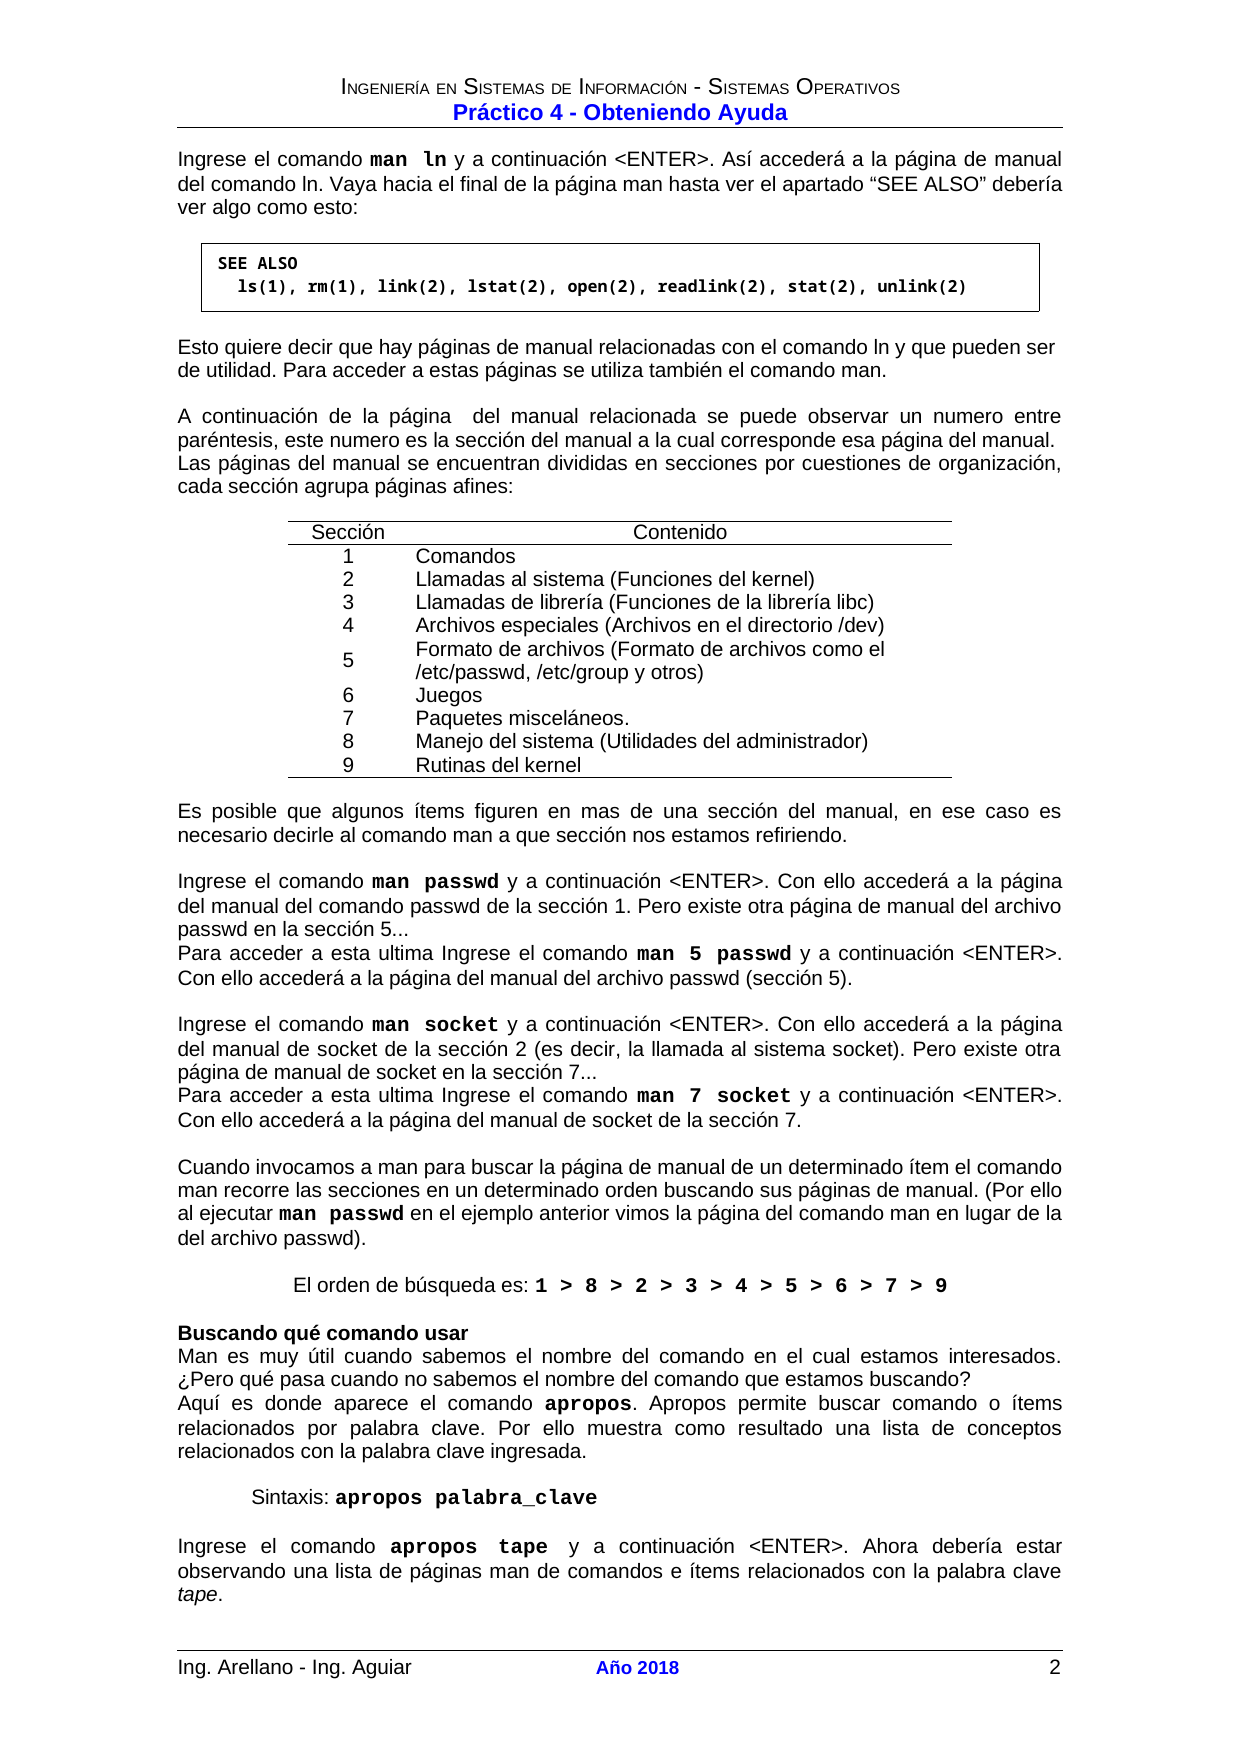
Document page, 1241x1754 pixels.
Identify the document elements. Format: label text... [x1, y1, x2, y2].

table_cell Comandos [408, 545, 952, 568]
table_cell 6 [288, 684, 408, 707]
table_cell 5 [288, 637, 408, 684]
text Es posible que algunos ítems figuren en mas de una sección del manual, en ese caso es necesario decirle al comando man a que sección nos estamos refiriendo. [177, 800, 1063, 846]
table_cell Llamadas al sistema (Funciones del kernel) [408, 568, 952, 591]
text ls(1), rm(1), link(2), lstat(2), open(2), readlink(2), stat(2), unlink(2) [217, 274, 1023, 297]
table_cell Juegos [408, 684, 952, 707]
text Ingrese el comando man passwd y a continuación <ENTER>. Con ello accederá a la página del manual del comando passwd de la sección 1. Pero existe otra página de manual del archivo passwd en la sección 5... [177, 870, 1063, 941]
table_cell 4 [288, 614, 408, 637]
table_header Contenido [408, 522, 952, 544]
text Para acceder a esta ultima Ingrese el comando man 5 passwd y a continuación <ENTER>. Con ello accederá a la página del manual del archivo passwd (sección 5). [177, 941, 1063, 989]
table_cell 2 [288, 568, 408, 591]
text Ingrese el comando apropos tape y a continuación <ENTER>. Ahora debería estar observando una lista de páginas man de comandos e ítems relacionados con la palabra clave tape. [177, 1534, 1063, 1606]
table_cell Manejo del sistema (Utilidades del administrador) [408, 730, 952, 753]
text Ingrese el comando man ln y a continuación <ENTER>. Así accederá a la página de manual del comando ln. Vaya hacia el final de la página man hasta ver el apartado “SEE ALSO” debería ver algo como esto: [177, 148, 1063, 219]
text A continuación de la página del manual relacionada se puede observar un numero entre paréntesis, este numero es la sección del manual a la cual corresponde esa página del manual. [177, 405, 1063, 451]
table_cell 1 [288, 545, 408, 568]
text Buscando qué comando usar [177, 1322, 1063, 1345]
text Las páginas del manual se encuentran divididas en secciones por cuestiones de organización, cada sección agrupa páginas afines: [177, 451, 1063, 498]
table_cell 3 [288, 591, 408, 614]
text Esto quiere decir que hay páginas de manual relacionadas con el comando ln y que pueden ser de utilidad. Para acceder a estas páginas se utiliza también el comando man. [177, 335, 1063, 382]
table_cell Rutinas del kernel [408, 754, 952, 777]
table_cell 7 [288, 707, 408, 730]
table_cell 8 [288, 730, 408, 753]
text Cuando invocamos a man para buscar la página de manual de un determinado ítem el comando man recorre las secciones en un determinado orden buscando sus páginas de manual. (Por ello al ejecutar man passwd en el ejemplo anterior vimos la página del comando man en lugar de la del archivo passwd). [177, 1156, 1063, 1250]
text Ingrese el comando man socket y a continuación <ENTER>. Con ello accederá a la página del manual de socket de la sección 2 (es decir, la llamada al sistema socket). Pero existe otra página de manual de socket en la sección 7... [177, 1013, 1063, 1084]
table_cell Llamadas de librería (Funciones de la librería libc) [408, 591, 952, 614]
table_cell 9 [288, 754, 408, 777]
text SEE ALSO [217, 251, 1023, 274]
text Aquí es donde aparece el comando apropos. Apropos permite buscar comando o ítems relacionados por palabra clave. Por ello muestra como resultado una lista de conceptos relacionados con la palabra clave ingresada. [177, 1391, 1063, 1463]
text Man es muy útil cuando sabemos el nombre del comando en el cual estamos interesados. ¿Pero qué pasa cuando no sabemos el nombre del comando que estamos buscando? [177, 1345, 1063, 1391]
text Sintaxis: apropos palabra_clave [177, 1486, 1063, 1511]
text Para acceder a esta ultima Ingrese el comando man 7 socket y a continuación <ENTER>. Con ello accederá a la página del manual de socket de la sección 7. [177, 1084, 1063, 1132]
table_cell Formato de archivos (Formato de archivos como el /etc/passwd, /etc/group y otros) [408, 637, 952, 684]
table_header Sección [288, 522, 408, 544]
table_cell Paquetes misceláneos. [408, 707, 952, 730]
text El orden de búsqueda es: 1 > 8 > 2 > 3 > 4 > 5 > 6 > 7 > 9 [177, 1273, 1063, 1298]
table_cell Archivos especiales (Archivos en el directorio /dev) [408, 614, 952, 637]
